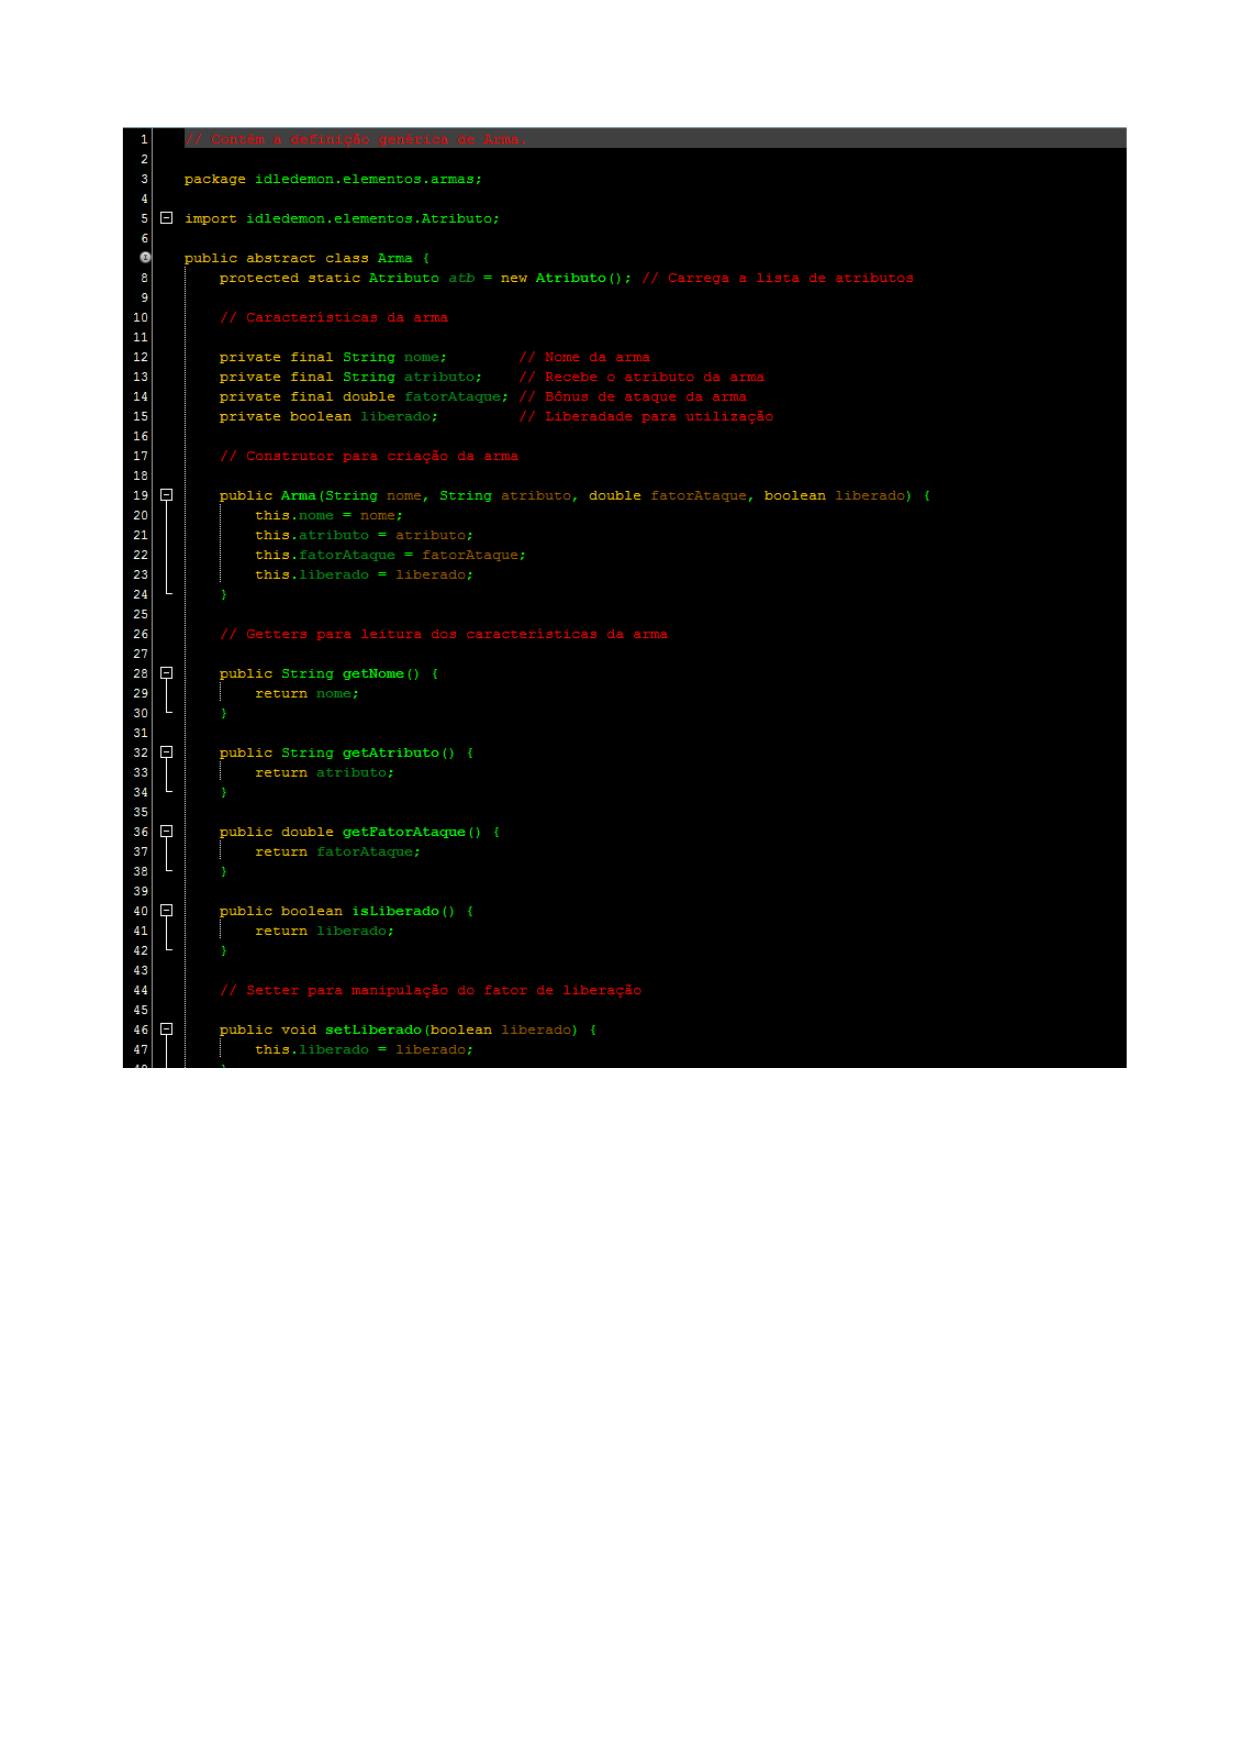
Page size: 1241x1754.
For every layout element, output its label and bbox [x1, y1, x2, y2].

picture [122, 127, 1127, 1068]
